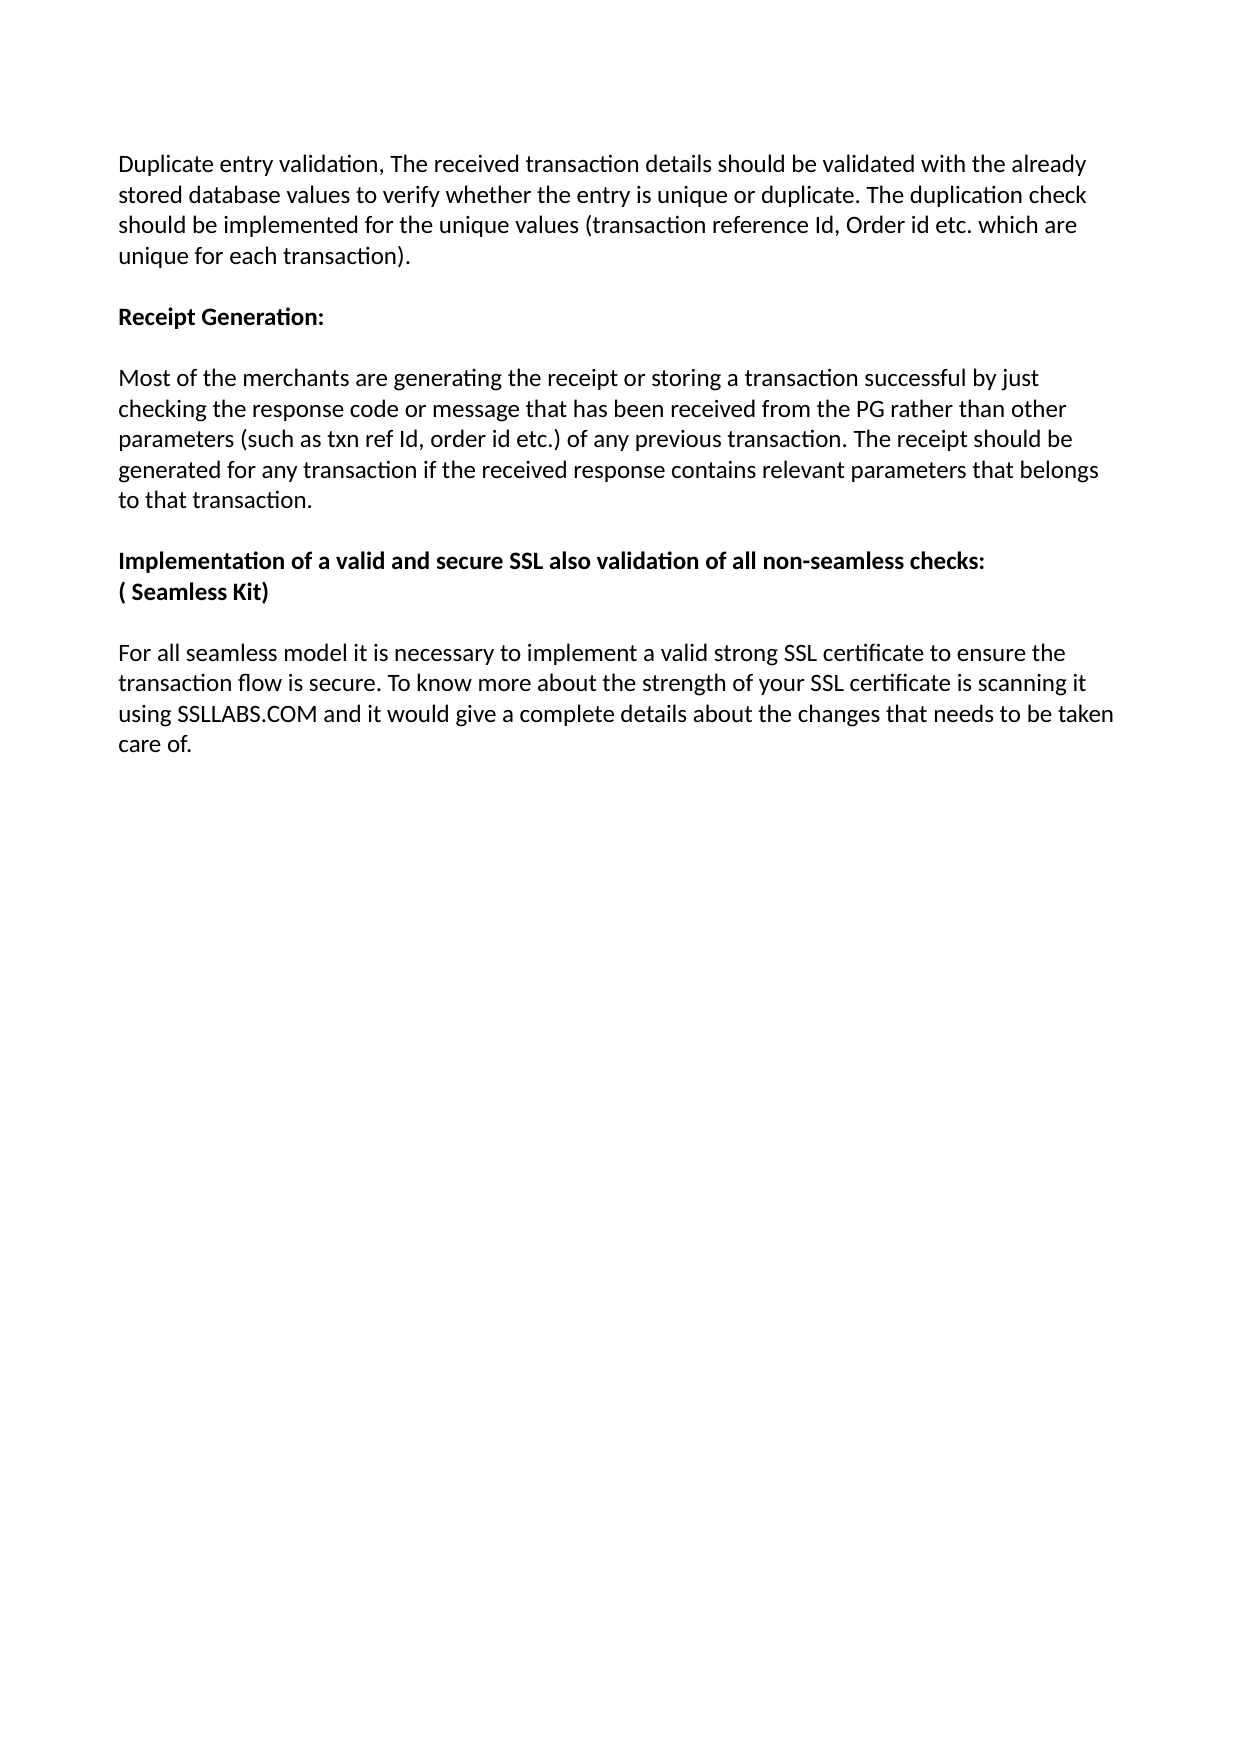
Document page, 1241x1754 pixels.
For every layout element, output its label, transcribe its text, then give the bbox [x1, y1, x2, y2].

text Receipt Generation: [118, 301, 1122, 332]
text ( Seamless Kit) [118, 576, 1122, 606]
text Implementation of a valid and secure SSL also validation of all non-seamless checks: [118, 545, 1122, 576]
text Duplicate entry validation, The received transaction details should be validated with the already stored database values to verify whether the entry is unique or duplicate. The duplication check should be implemented for the unique values (transaction reference Id, Order id etc. which are unique for each transaction). [118, 149, 1122, 271]
text Most of the merchants are generating the receipt or storing a transaction successful by just checking the response code or message that has been received from the PG rather than other parameters (such as txn ref Id, order id etc.) of any previous transaction. The receipt should be generated for any transaction if the received response contains relevant parameters that belongs to that transaction. [118, 362, 1122, 515]
text For all seamless model it is necessary to implement a valid strong SSL certificate to ensure the transaction flow is secure. To know more about the strength of your SSL certificate is scanning it using SSLLABS.COM and it would give a complete details about the changes that needs to be taken care of. [118, 637, 1122, 759]
